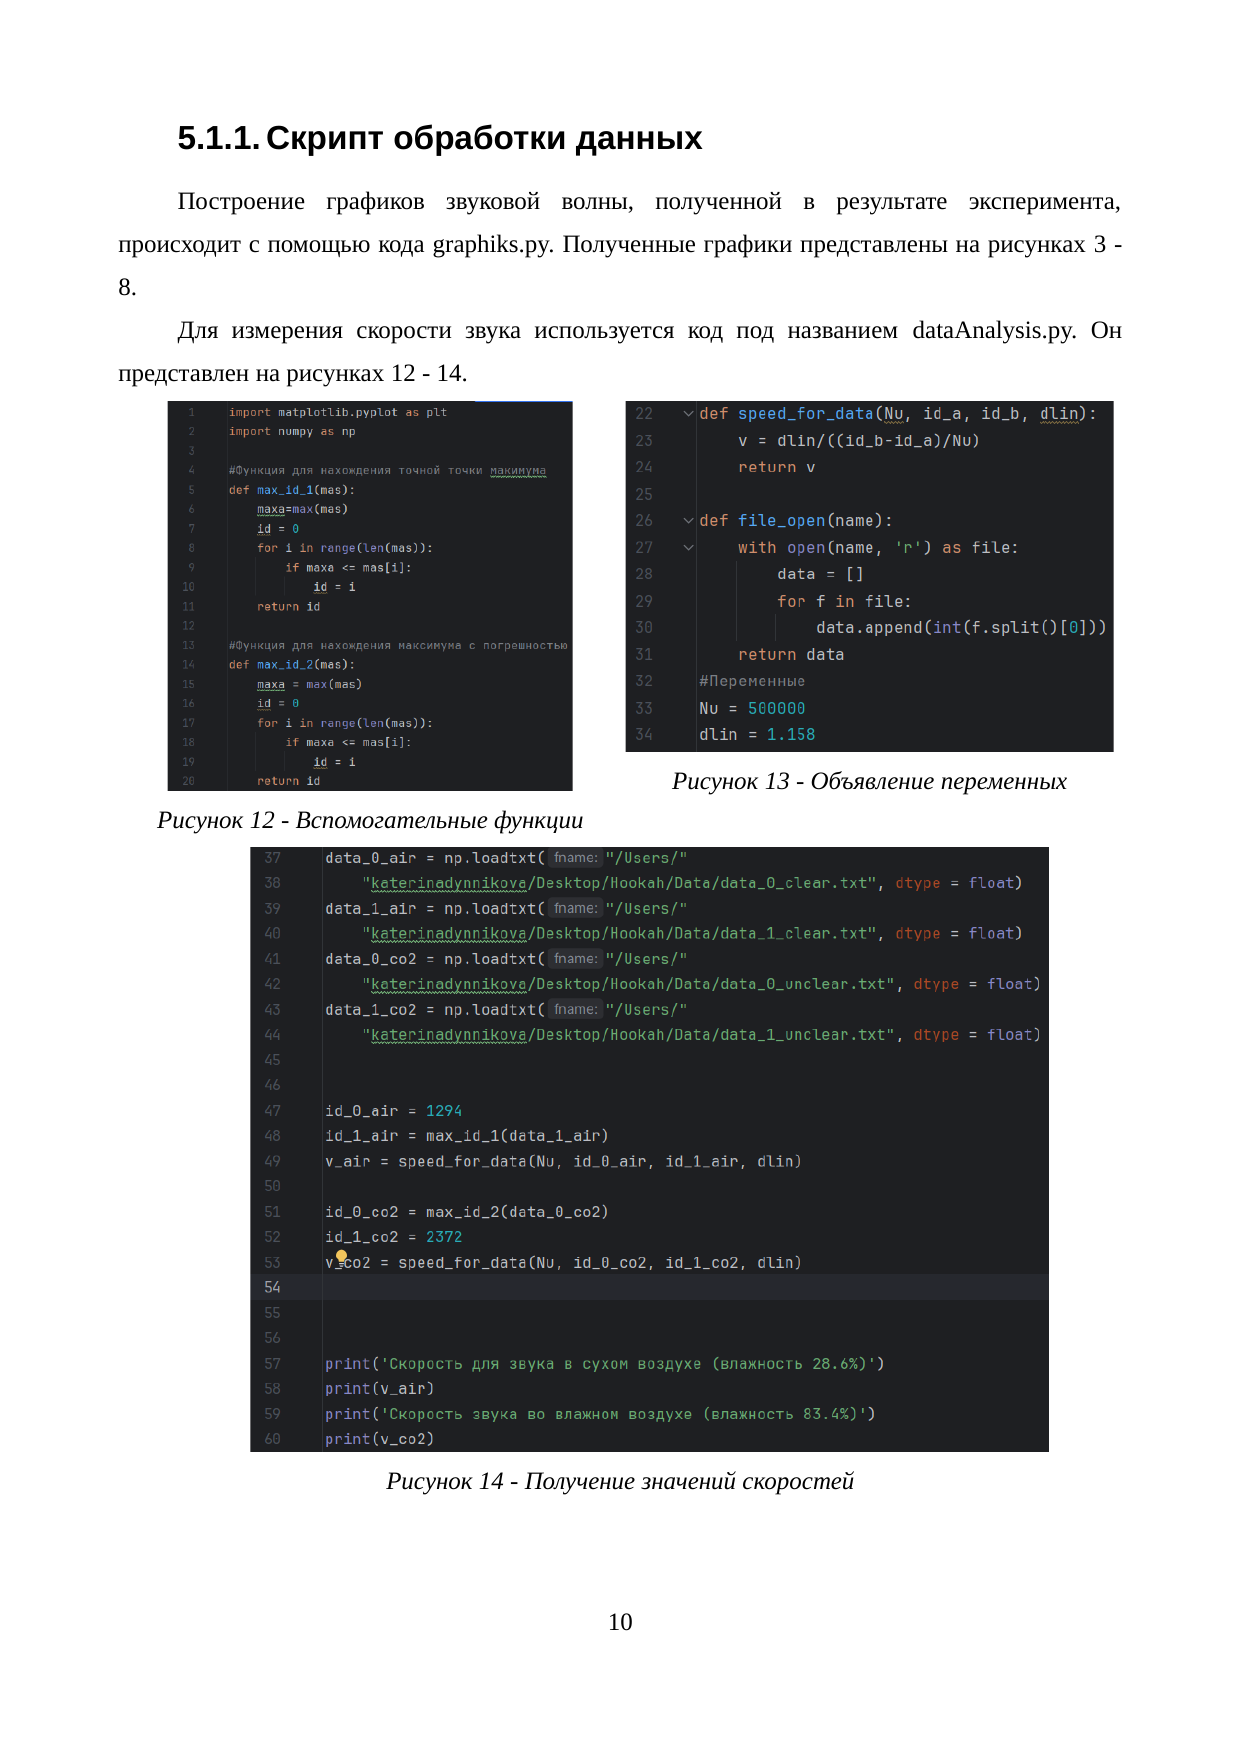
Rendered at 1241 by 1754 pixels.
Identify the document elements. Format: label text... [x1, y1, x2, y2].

text Построение графиков звуковой волны, полученной в результате эксперимента, происходит с помощью кода graphiks.py. Полученные графики представлены на рисунках 3 - 8. [118, 186, 1122, 301]
picture [167, 401, 573, 791]
text Для измерения скорости звука используется код под названием dataAnalysis.py. Он представлен на рисунках 12 - 14. [118, 315, 1122, 387]
picture [250, 847, 1049, 1452]
table_header Рисунок 12 - Вспомогательные функции [121, 402, 619, 848]
picture [625, 401, 1114, 752]
subtitle Скрипт обработки данных [118, 118, 1122, 157]
table_header Рисунок 13 - Объявление переменных [620, 402, 1119, 848]
table_cell Рисунок 14 - Получение значений скоростей [121, 848, 1119, 1509]
